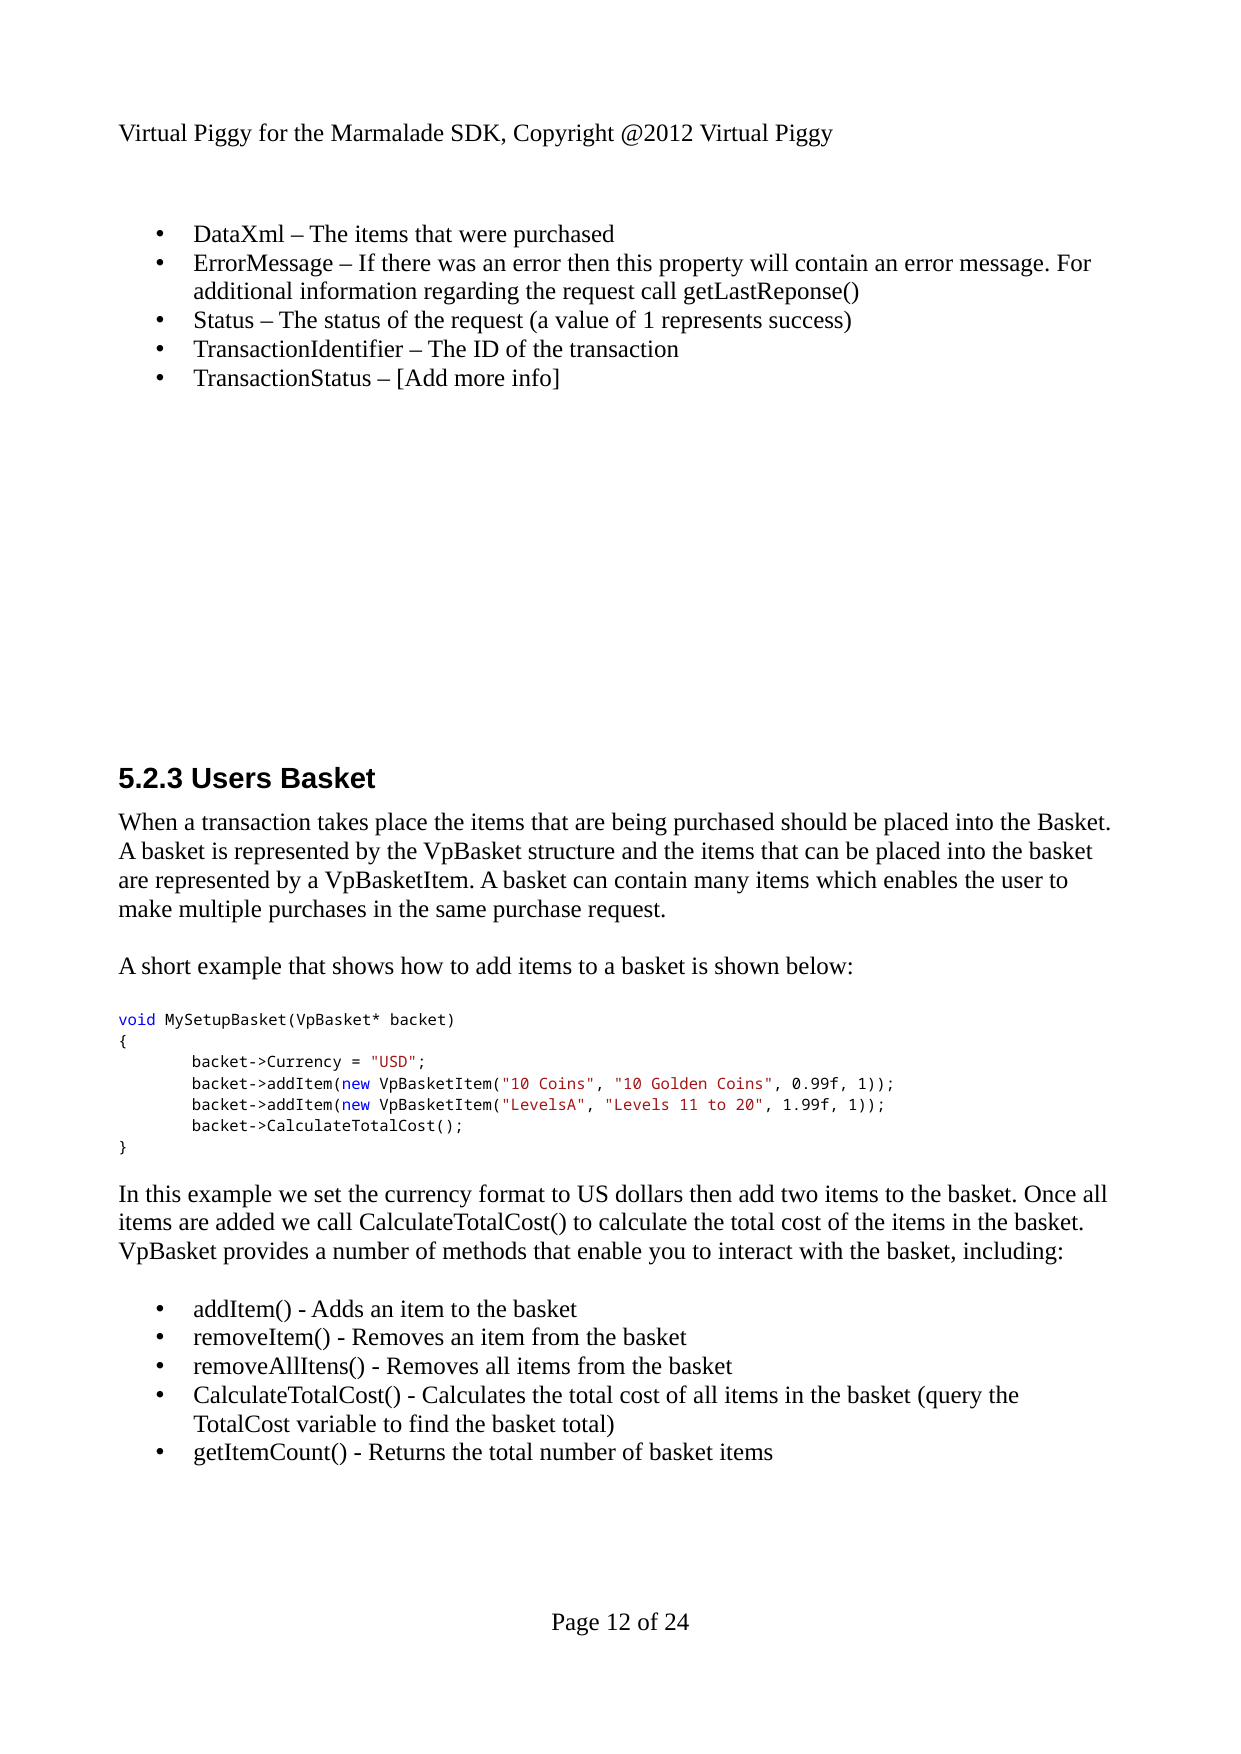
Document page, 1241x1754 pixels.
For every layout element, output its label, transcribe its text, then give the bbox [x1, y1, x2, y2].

list removeItem() - Removes an item from the basket [156, 1322, 1122, 1351]
list Status – The status of the request (a value of 1 represents success) [156, 305, 1122, 334]
text A short example that shows how to add items to a basket is shown below: [118, 951, 1122, 980]
text void MySetupBasket(VpBasket* backet) [118, 1009, 1122, 1030]
text backet->addItem(new VpBasketItem("10 Coins", "10 Golden Coins", 0.99f, 1)); [118, 1072, 1122, 1094]
list TransactionStatus – [Add more info] [156, 363, 1122, 391]
list removeAllItens() - Removes all items from the basket [156, 1351, 1122, 1380]
list ErrorMessage – If there was an error then this property will contain an error message. For additional information regarding the request call getLastReponse() [156, 248, 1122, 305]
text { [118, 1030, 1122, 1051]
text In this example we set the currency format to US dollars then add two items to the basket. Once all items are added we call CalculateTotalCost() to calculate the total cost of the items in the basket. VpBasket provides a number of methods that enable you to interact with the basket, including: [118, 1179, 1122, 1265]
list DataXml – The items that were purchased [156, 219, 1122, 248]
subtitle 5.2.3 Users Basket [118, 761, 1122, 795]
list TransactionIdentifier – The ID of the transaction [156, 334, 1122, 363]
list addItem() - Adds an item to the basket [156, 1294, 1122, 1322]
text backet->CalculateTotalCost(); [118, 1115, 1122, 1136]
list CalculateTotalCost() - Calculates the total cost of all items in the basket (query the TotalCost variable to find the basket total) [156, 1380, 1122, 1437]
text backet->addItem(new VpBasketItem("LevelsA", "Levels 11 to 20", 1.99f, 1)); [118, 1094, 1122, 1115]
text } [118, 1136, 1122, 1157]
text When a transaction takes place the items that are being purchased should be placed into the Basket. A basket is represented by the VpBasket structure and the items that can be placed into the basket are represented by a VpBasketItem. A basket can contain many items which enables the user to make multiple purchases in the same purchase request. [118, 807, 1122, 922]
text backet->Currency = "USD"; [118, 1051, 1122, 1072]
list getItemCount() - Returns the total number of basket items [156, 1437, 1122, 1466]
